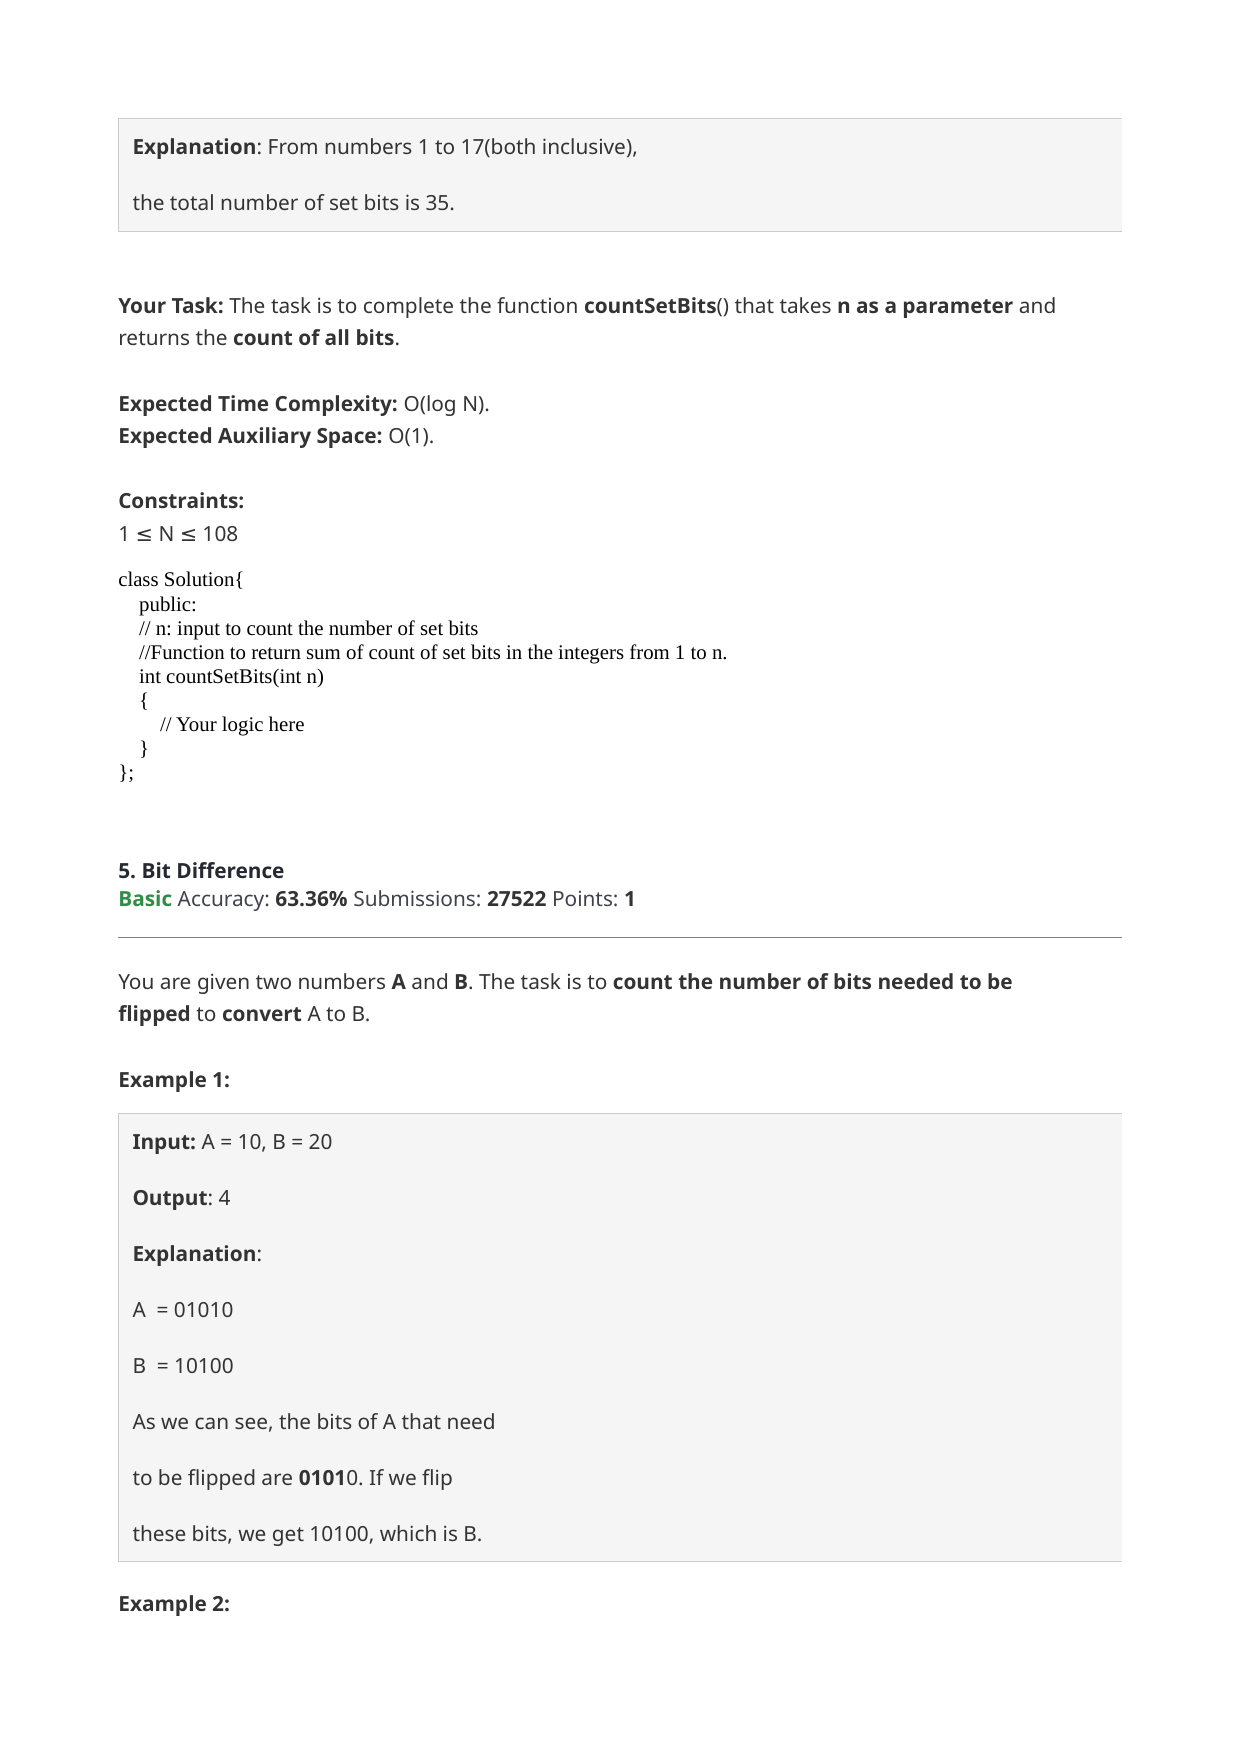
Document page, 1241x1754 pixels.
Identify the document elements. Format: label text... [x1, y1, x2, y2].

text Explanation: From numbers 1 to 17(both inclusive), [119, 119, 1122, 161]
text Input: A = 10, B = 20 [119, 1114, 1122, 1156]
text Basic Accuracy: 63.36% Submissions: 27522 Points: 1 [118, 884, 1099, 913]
text // Your logic here [118, 712, 1122, 736]
text As we can see, the bits of A that need [119, 1393, 1122, 1435]
text public: [118, 591, 1122, 616]
text A = 01010 [119, 1281, 1122, 1323]
text Explanation: [119, 1225, 1122, 1267]
text Output: 4 [119, 1169, 1122, 1212]
text You are given two numbers A and B. The task is to count the number of bits needed to be flipped to convert A to B. Example 1: [118, 967, 1122, 1093]
text the total number of set bits is 35. [119, 174, 1122, 231]
text int countSetBits(int n) [118, 664, 1122, 688]
text { [118, 688, 1122, 712]
text }; [118, 760, 1122, 784]
text Example 2: [118, 1589, 1122, 1617]
text these bits, we get 10100, which is B. [119, 1504, 1122, 1561]
text B = 10100 [119, 1337, 1122, 1379]
text 5. Bit Difference [118, 856, 1122, 884]
text } [118, 736, 1122, 760]
text // n: input to count the number of set bits [118, 616, 1122, 639]
text to be flipped are 01010. If we flip [119, 1449, 1122, 1491]
text //Function to return sum of count of set bits in the integers from 1 to n. [118, 639, 1122, 664]
text Your Task: The task is to complete the function countSetBits() that takes n as a parameter and returns the count of all bits. Expected Time Complexity: O(log N). Expected Auxiliary Space: O(1). Constraints: 1 ≤ N ≤ 108 [118, 258, 1122, 548]
text class Solution{ [118, 567, 1122, 591]
